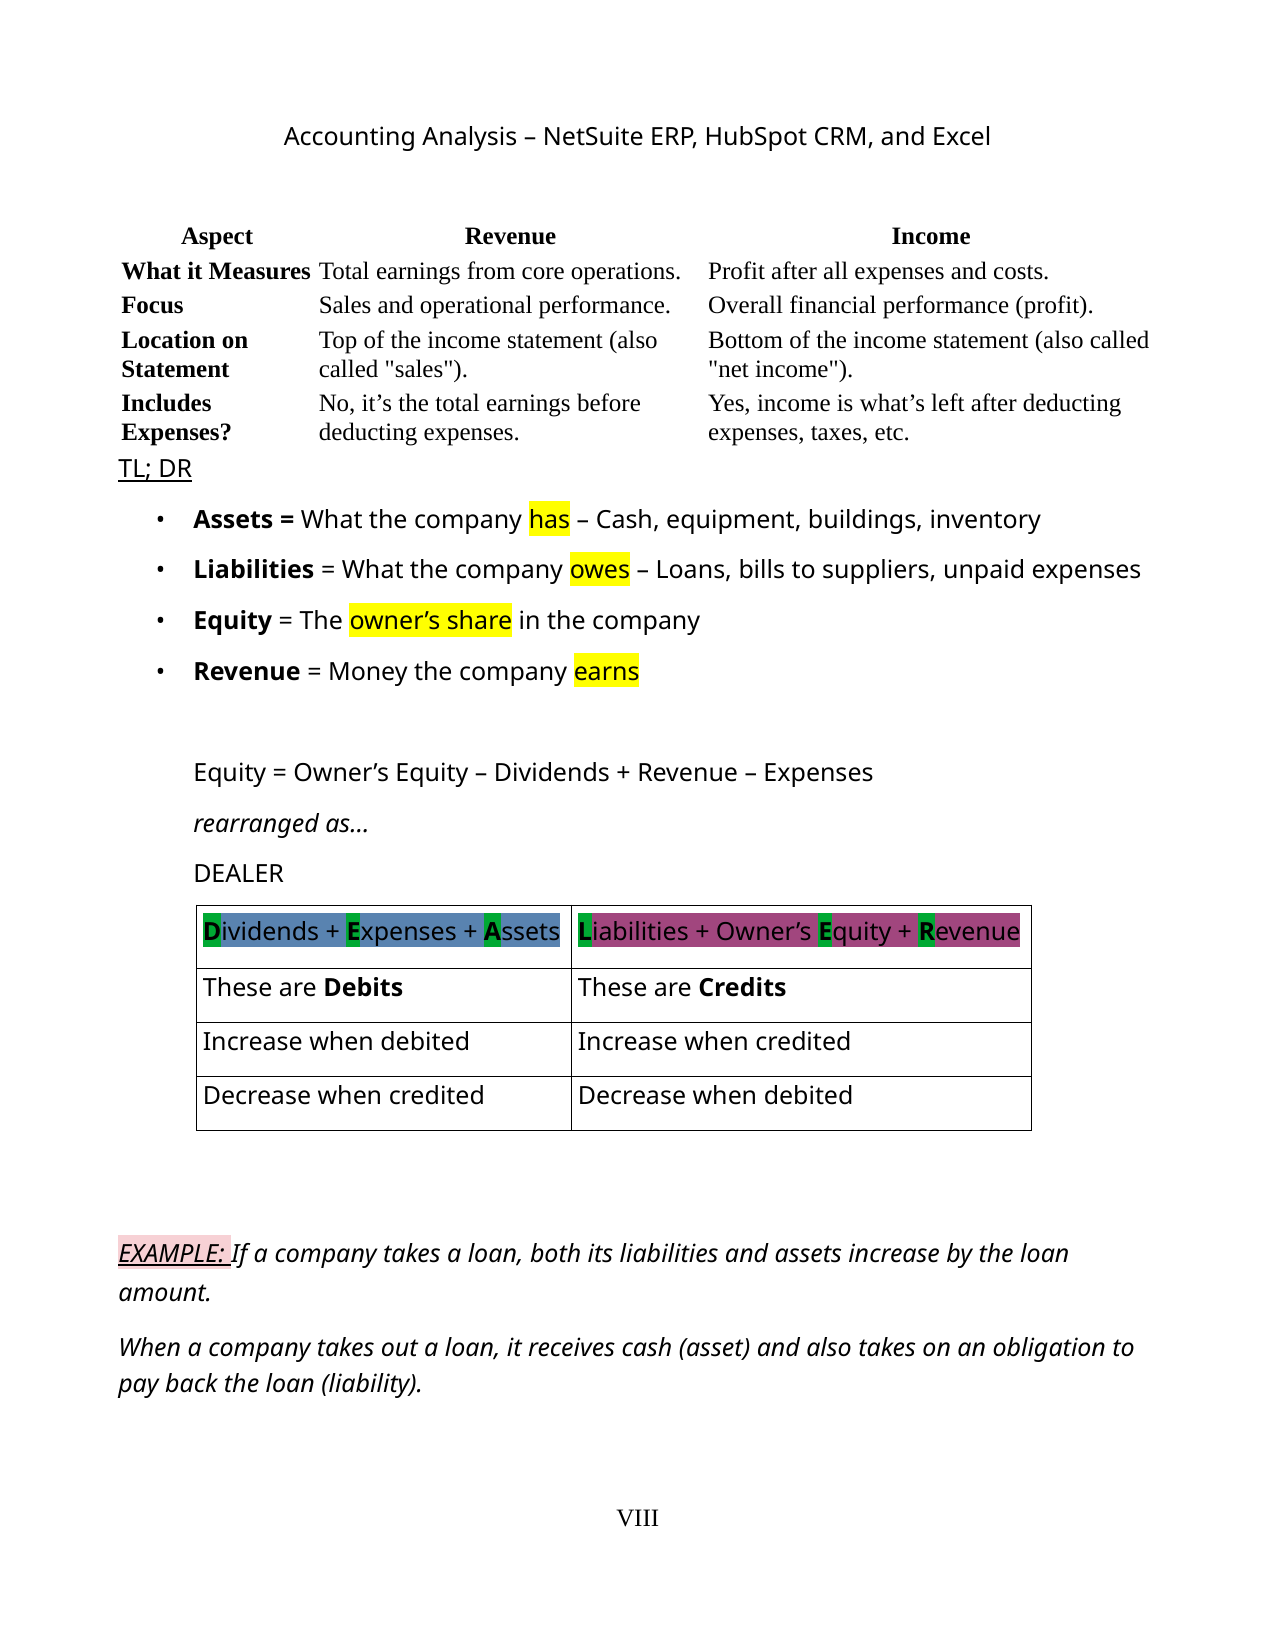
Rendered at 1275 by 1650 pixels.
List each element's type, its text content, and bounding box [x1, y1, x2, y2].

text When a company takes out a loan, it receives cash (asset) and also takes on an obligation to pay back the loan (liability). [118, 1328, 1157, 1400]
table_cell These are Debits [197, 969, 571, 1022]
table_cell These are Credits [572, 969, 1031, 1022]
list Equity = Owner’s Equity – Dividends + Revenue – Expenses [156, 753, 1157, 789]
table_header Dividends + Expenses + Assets [197, 906, 571, 968]
list Revenue = Money the company earns [156, 651, 1157, 687]
table_header Income [705, 219, 1157, 253]
table_cell Profit after all expenses and costs. [705, 253, 1157, 288]
text TL; DR [118, 449, 1157, 485]
table_cell Sales and operational performance. [316, 288, 705, 322]
table_cell Increase when credited [572, 1023, 1031, 1076]
list Assets = What the company has – Cash, equipment, buildings, inventory [156, 499, 1157, 536]
table_cell Includes Expenses? [118, 386, 316, 449]
table_cell Total earnings from core operations. [316, 253, 705, 288]
table_cell Focus [118, 288, 316, 322]
table_cell No, it’s the total earnings before deducting expenses. [316, 386, 705, 449]
table_cell Top of the income statement (also called "sales"). [316, 322, 705, 386]
text EXAMPLE: If a company takes a loan, both its liabilities and assets increase by the loan amount. [118, 1235, 1157, 1308]
list Liabilities = What the company owes – Loans, bills to suppliers, unpaid expenses [156, 550, 1157, 586]
table_cell Overall financial performance (profit). [705, 288, 1157, 322]
table_header Aspect [118, 219, 316, 253]
table_cell Decrease when credited [197, 1077, 571, 1130]
list rearranged as… [156, 803, 1157, 839]
list DEALER [156, 854, 1157, 890]
table_cell Decrease when debited [572, 1077, 1031, 1130]
table_cell Increase when debited [197, 1023, 571, 1076]
table_cell Yes, income is what’s left after deducting expenses, taxes, etc. [705, 386, 1157, 449]
table_header Liabilities + Owner’s Equity + Revenue [572, 906, 1031, 968]
table_cell What it Measures [118, 253, 316, 288]
list Equity = The owner’s share in the company [156, 601, 1157, 637]
table_header Revenue [316, 219, 705, 253]
table_cell Location on Statement [118, 322, 316, 386]
table_cell Bottom of the income statement (also called "net income"). [705, 322, 1157, 386]
